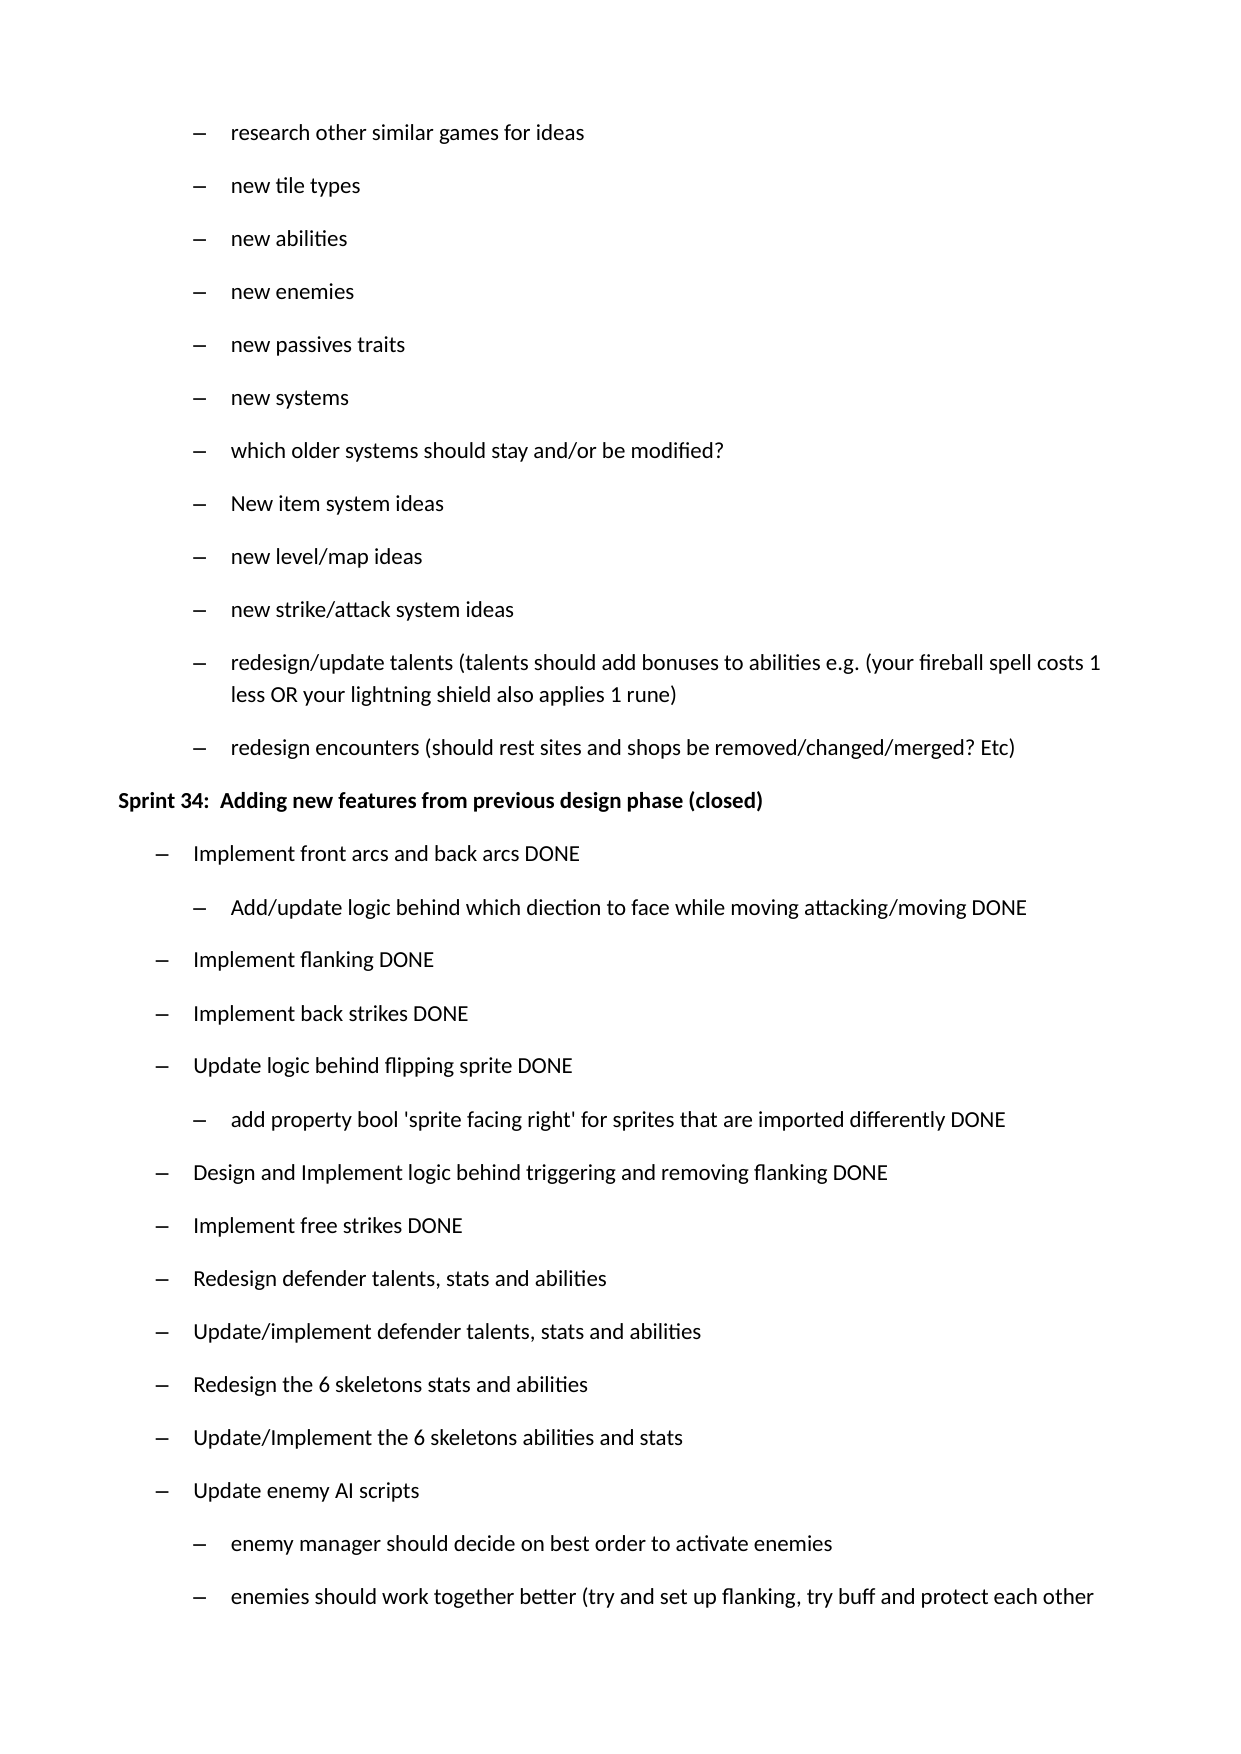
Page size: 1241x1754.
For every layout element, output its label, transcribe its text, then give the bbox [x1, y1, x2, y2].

list Update enemy AI scripts [156, 1476, 1122, 1504]
list add property bool 'sprite facing right' for sprites that are imported differently DONE [193, 1105, 1122, 1133]
text Sprint 34: Adding new features from previous design phase (closed) [118, 787, 1122, 814]
list new tile types [193, 171, 1122, 199]
list Implement free strikes DONE [156, 1211, 1122, 1239]
list new passives traits [193, 330, 1122, 358]
list Update logic behind flipping sprite DONE [156, 1052, 1122, 1080]
list Redesign defender talents, stats and abilities [156, 1264, 1122, 1292]
list New item system ideas [193, 489, 1122, 517]
list Add/update logic behind which diection to face while moving attacking/moving DONE [193, 893, 1122, 921]
list Design and Implement logic behind triggering and removing flanking DONE [156, 1158, 1122, 1186]
list enemies should work together better (try and set up flanking, try buff and protect each other [193, 1582, 1122, 1610]
list research other similar games for ideas [193, 118, 1122, 146]
list Implement front arcs and back arcs DONE [156, 839, 1122, 868]
list redesign encounters (should rest sites and shops be removed/changed/merged? Etc) [193, 733, 1122, 762]
list new enemies [193, 277, 1122, 305]
list new systems [193, 383, 1122, 411]
list Redesign the 6 skeletons stats and abilities [156, 1370, 1122, 1398]
list Implement back strikes DONE [156, 999, 1122, 1027]
list new abilities [193, 224, 1122, 252]
list Update/implement defender talents, stats and abilities [156, 1317, 1122, 1345]
list new level/map ideas [193, 542, 1122, 570]
list redesign/update talents (talents should add bonuses to abilities e.g. (your fireball spell costs 1 less OR your lightning shield also applies 1 rune) [193, 648, 1122, 708]
list enemy manager should decide on best order to activate enemies [193, 1529, 1122, 1557]
list which older systems should stay and/or be modified? [193, 436, 1122, 464]
list Update/Implement the 6 skeletons abilities and stats [156, 1423, 1122, 1451]
list new strike/attack system ideas [193, 595, 1122, 623]
list Implement flanking DONE [156, 946, 1122, 974]
